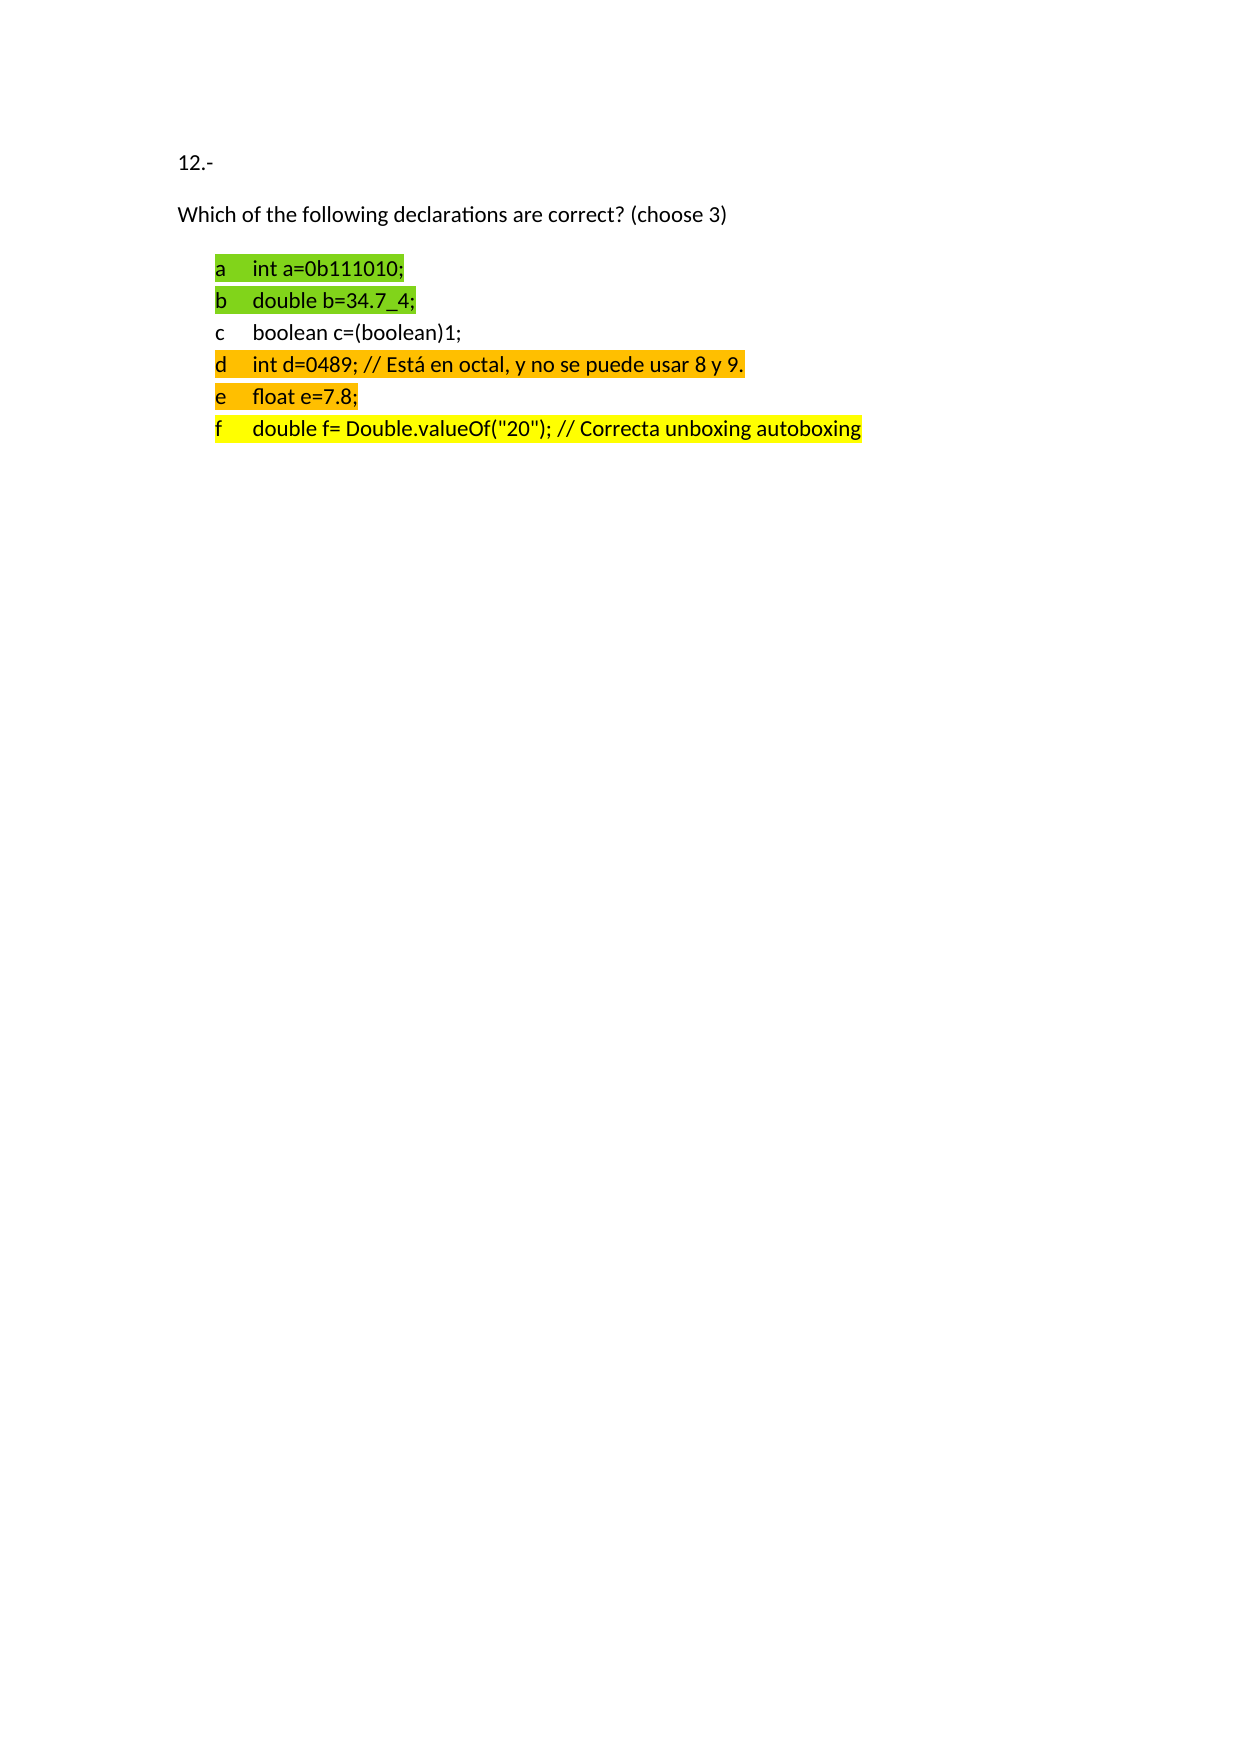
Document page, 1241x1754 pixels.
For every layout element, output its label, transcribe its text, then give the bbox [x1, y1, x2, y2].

text Which of the following declarations are correct? (choose 3) [177, 201, 1063, 229]
list double b=34.7_4; [215, 286, 1063, 314]
list int a=0b111010; [215, 254, 1063, 282]
text 12.- [177, 148, 1063, 176]
list int d=0489; // Está en octal, y no se puede usar 8 y 9. [215, 350, 1063, 378]
list float e=7.8; [215, 382, 1063, 410]
list double f= Double.valueOf("20"); // Correcta unboxing autoboxing [215, 414, 1063, 443]
list boolean c=(boolean)1; [215, 318, 1063, 346]
